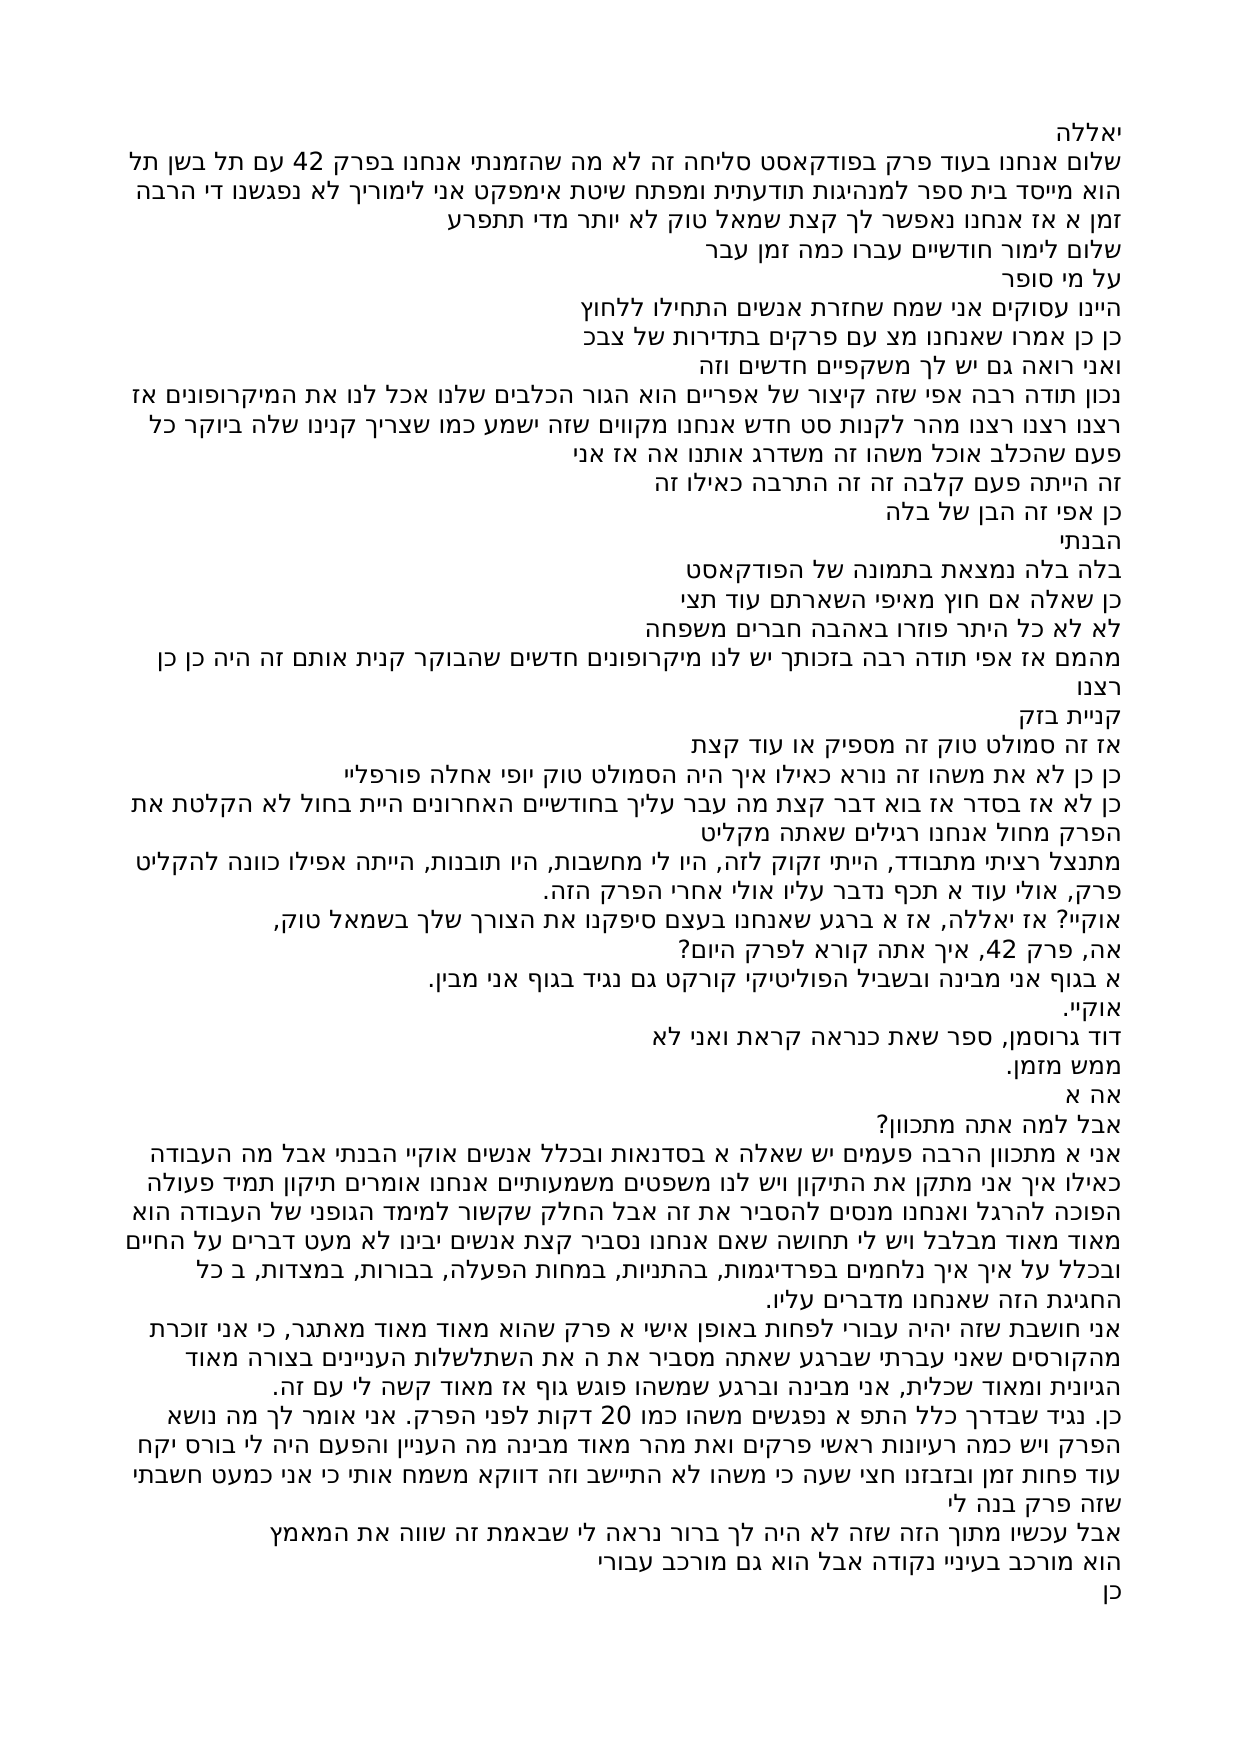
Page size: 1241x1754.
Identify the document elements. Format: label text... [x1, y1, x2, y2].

text אז זה סמולט טוק זה מספיק או עוד קצת [118, 731, 1122, 760]
text אני א מתכוון הרבה פעמים יש שאלה א בסדנאות ובכלל אנשים אוקיי הבנתי אבל מה העבודה כאילו איך אני מתקן את התיקון ויש לנו משפטים משמעותיים אנחנו אומרים תיקון תמיד פעולה הפוכה להרגל ואנחנו מנסים להסביר את זה אבל החלק שקשור למימד הגופני של העבודה הוא מאוד מאוד מבלבל ויש לי תחושה שאם אנחנו נסביר קצת אנשים יבינו לא מעט דברים על החיים ובכלל על איך איך נלחמים בפרדיגמות, בהתניות, במחות הפעלה, בבורות, במצדות, ב כל החגיגת הזה שאנחנו מדברים עליו. [118, 1139, 1122, 1314]
text כן שאלה אם חוץ מאיפי השארתם עוד תצי [118, 585, 1122, 614]
text כן אפי זה הבן של בלה [118, 497, 1122, 526]
text על מי סופר [118, 264, 1122, 293]
text שלום אנחנו בעוד פרק בפודקאסט סליחה זה לא מה שהזמנתי אנחנו בפרק 42 עם תל בשן תל הוא מייסד בית ספר למנהיגות תודעתית ומפתח שיטת אימפקט אני לימוריך לא נפגשנו די הרבה זמן א אז אנחנו נאפשר לך קצת שמאל טוק לא יותר מדי תתפרע [118, 147, 1122, 235]
text זה הייתה פעם קלבה זה זה התרבה כאילו זה [118, 468, 1122, 497]
text א בגוף אני מבינה ובשביל הפוליטיקי קורקט גם נגיד בגוף אני מבין. [118, 964, 1122, 993]
text הוא מורכב בעיניי נקודה אבל הוא גם מורכב עבורי [118, 1547, 1122, 1576]
text כן כן אמרו שאנחנו מצ עם פרקים בתדירות של צבכ [118, 322, 1122, 351]
text שלום לימור חודשיים עברו כמה זמן עבר [118, 235, 1122, 264]
text יאללה [118, 118, 1122, 147]
text הבנתי [118, 526, 1122, 556]
text לא לא כל היתר פוזרו באהבה חברים משפחה [118, 614, 1122, 643]
text אוקיי. [118, 993, 1122, 1022]
text אבל למה אתה מתכוון? [118, 1110, 1122, 1139]
text דוד גרוסמן, ספר שאת כנראה קראת ואני לא [118, 1022, 1122, 1051]
text אה, פרק 42, איך אתה קורא לפרק היום? [118, 935, 1122, 964]
text מתנצל רציתי מתבודד, הייתי זקוק לזה, היו לי מחשבות, היו תובנות, הייתה אפילו כוונה להקליט פרק, אולי עוד א תכף נדבר עליו אולי אחרי הפרק הזה. [118, 847, 1122, 906]
text אבל עכשיו מתוך הזה שזה לא היה לך ברור נראה לי שבאמת זה שווה את המאמץ [118, 1518, 1122, 1547]
text ואני רואה גם יש לך משקפיים חדשים וזה [118, 351, 1122, 381]
text נכון תודה רבה אפי שזה קיצור של אפריים הוא הגור הכלבים שלנו אכל לנו את המיקרופונים אז רצנו רצנו רצנו מהר לקנות סט חדש אנחנו מקווים שזה ישמע כמו שצריך קנינו שלה ביוקר כל פעם שהכלב אוכל משהו זה משדרג אותנו אה אז אני [118, 381, 1122, 468]
text מהמם אז אפי תודה רבה בזכותך יש לנו מיקרופונים חדשים שהבוקר קנית אותם זה היה כן כן רצנו [118, 643, 1122, 701]
text כן [118, 1576, 1122, 1606]
text היינו עסוקים אני שמח שחזרת אנשים התחילו ללחוץ [118, 293, 1122, 322]
text אוקיי? אז יאללה, אז א ברגע שאנחנו בעצם סיפקנו את הצורך שלך בשמאל טוק, [118, 906, 1122, 935]
text אה א [118, 1081, 1122, 1110]
text קניית בזק [118, 701, 1122, 731]
text אני חושבת שזה יהיה עבורי לפחות באופן אישי א פרק שהוא מאוד מאוד מאתגר, כי אני זוכרת מהקורסים שאני עברתי שברגע שאתה מסביר את ה את השתלשלות העניינים בצורה מאוד הגיונית ומאוד שכלית, אני מבינה וברגע שמשהו פוגש גוף אז מאוד קשה לי עם זה. [118, 1314, 1122, 1401]
text ממש מזמן. [118, 1051, 1122, 1081]
text בלה בלה נמצאת בתמונה של הפודקאסט [118, 556, 1122, 585]
text כן לא אז בסדר אז בוא דבר קצת מה עבר עליך בחודשיים האחרונים היית בחול לא הקלטת את הפרק מחול אנחנו רגילים שאתה מקליט [118, 789, 1122, 847]
text כן. נגיד שבדרך כלל התפ א נפגשים משהו כמו 20 דקות לפני הפרק. אני אומר לך מה נושא הפרק ויש כמה רעיונות ראשי פרקים ואת מהר מאוד מבינה מה העניין והפעם היה לי בורס יקח עוד פחות זמן ובזבזנו חצי שעה כי משהו לא התיישב וזה דווקא משמח אותי כי אני כמעט חשבתי שזה פרק בנה לי [118, 1401, 1122, 1518]
text כן כן לא את משהו זה נורא כאילו איך היה הסמולט טוק יופי אחלה פורפליי [118, 760, 1122, 789]
